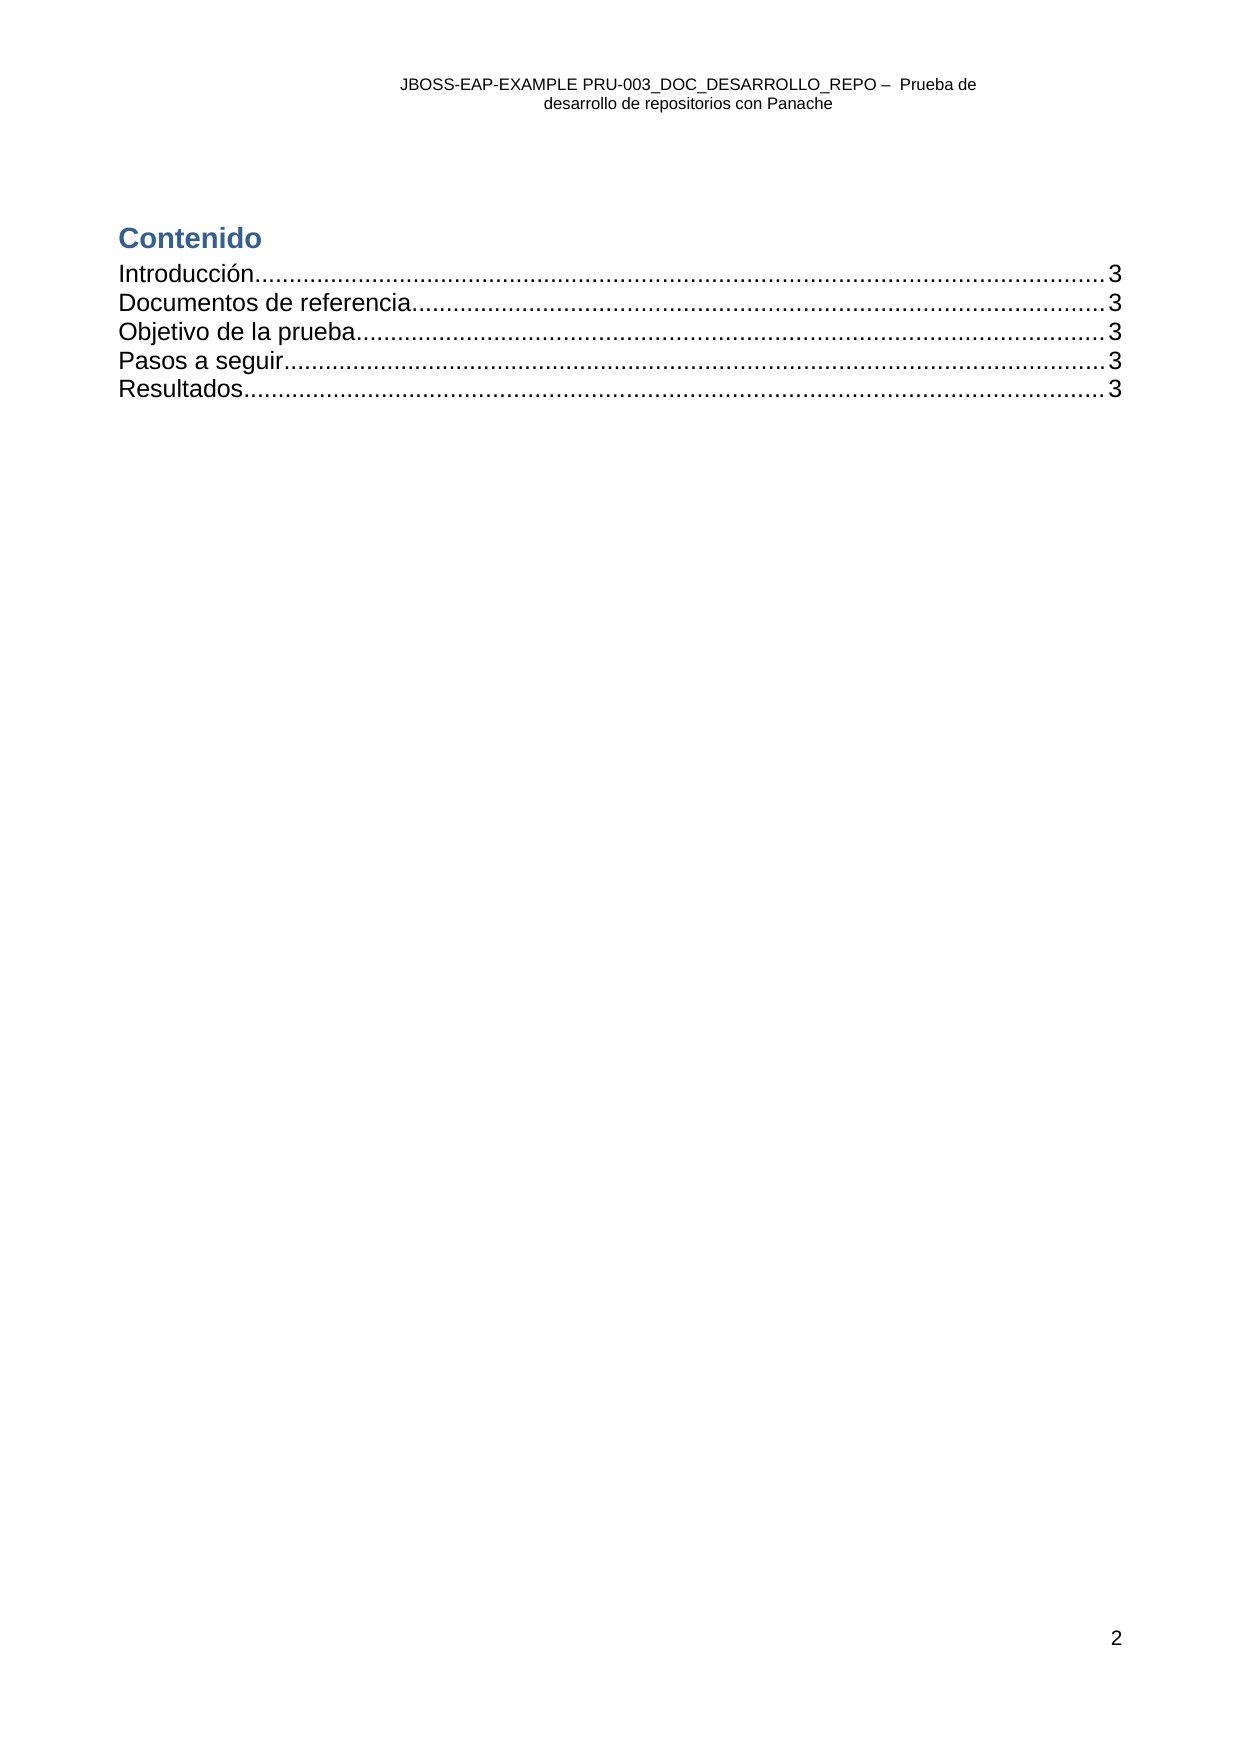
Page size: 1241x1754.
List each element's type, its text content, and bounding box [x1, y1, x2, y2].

text Documentos de referencia 3 [118, 288, 1122, 317]
text Introducción 3 [118, 259, 1122, 288]
text Pasos a seguir 3 [118, 346, 1122, 374]
text Resultados 3 [118, 374, 1122, 403]
text Contenido [118, 221, 1122, 254]
text Objetivo de la prueba 3 [118, 317, 1122, 346]
